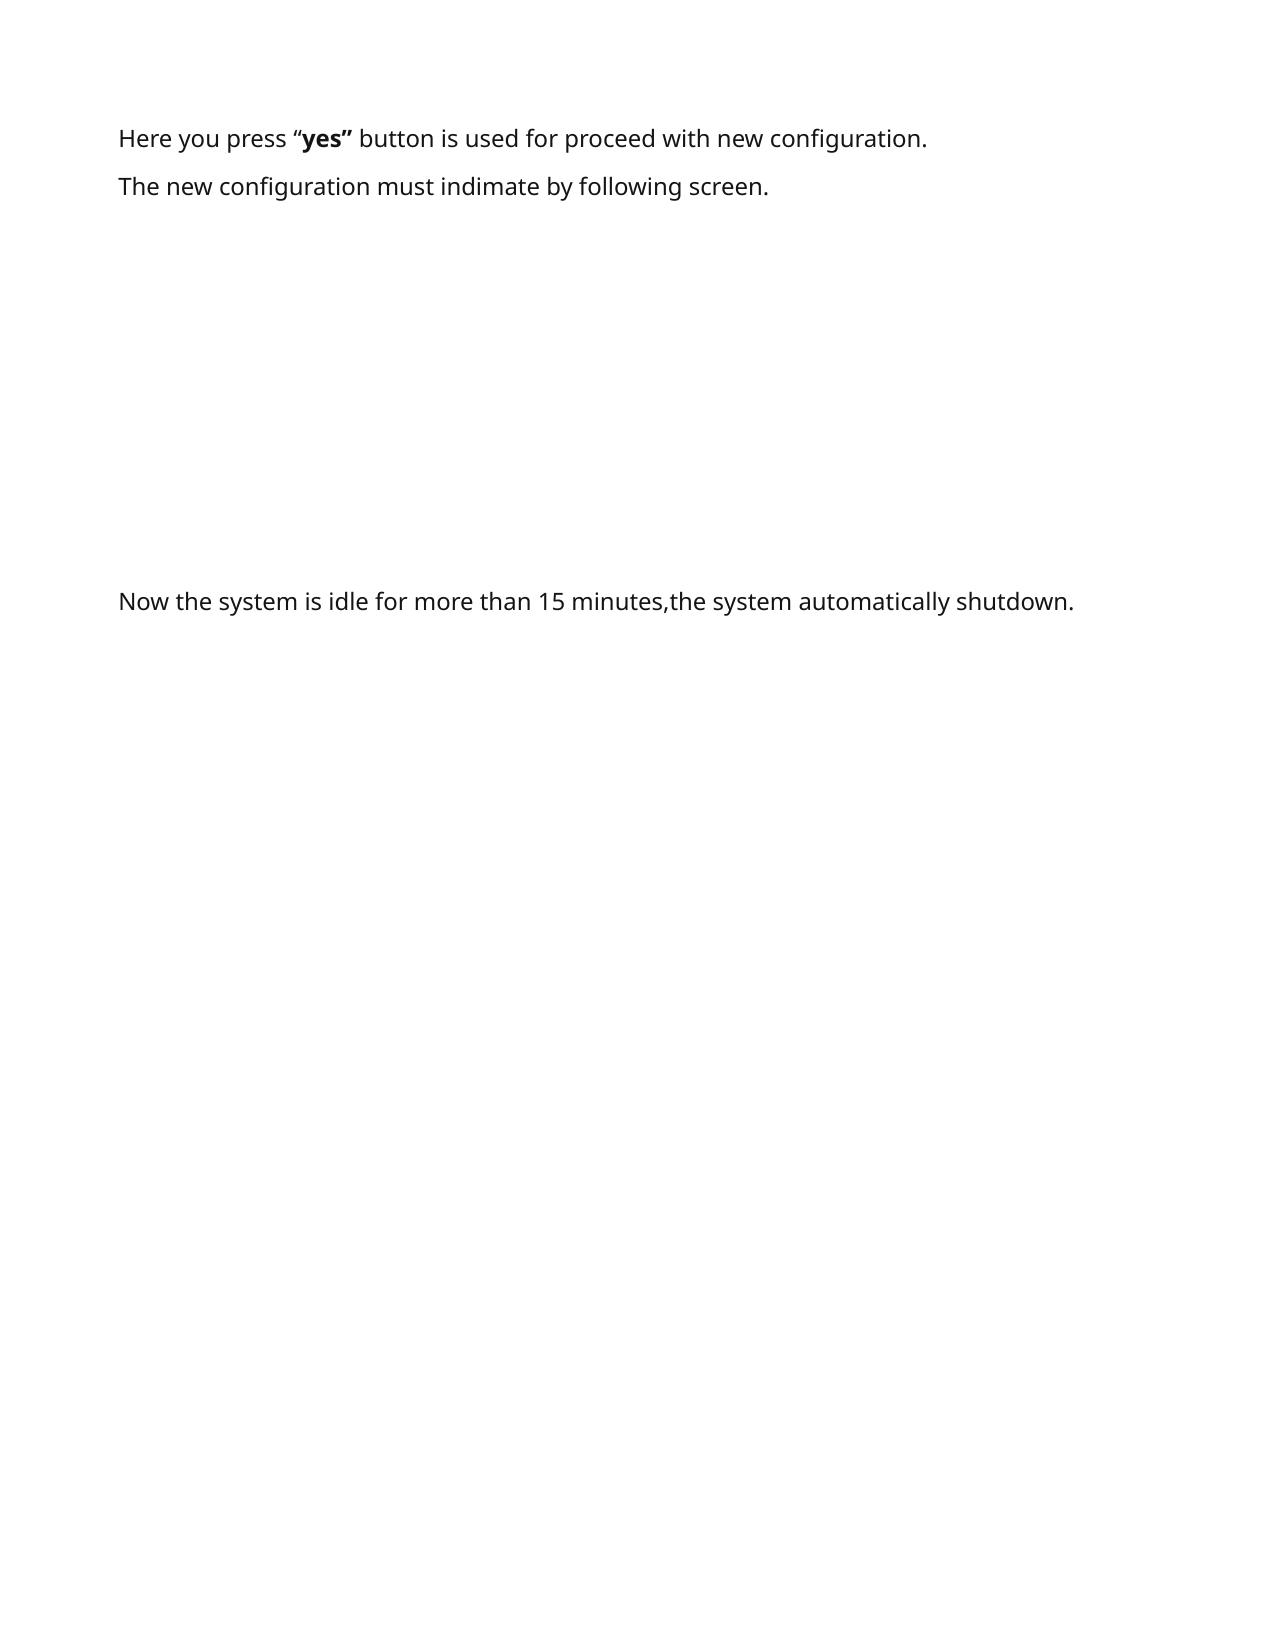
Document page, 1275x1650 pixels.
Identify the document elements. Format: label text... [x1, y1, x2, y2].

text Now the system is idle for more than 15 minutes,the system automatically shutdown. [118, 582, 1157, 618]
text The new configuration must indimate by following screen. [118, 166, 1157, 202]
text Here you press “yes” button is used for proceed with new configuration. [118, 118, 1157, 154]
